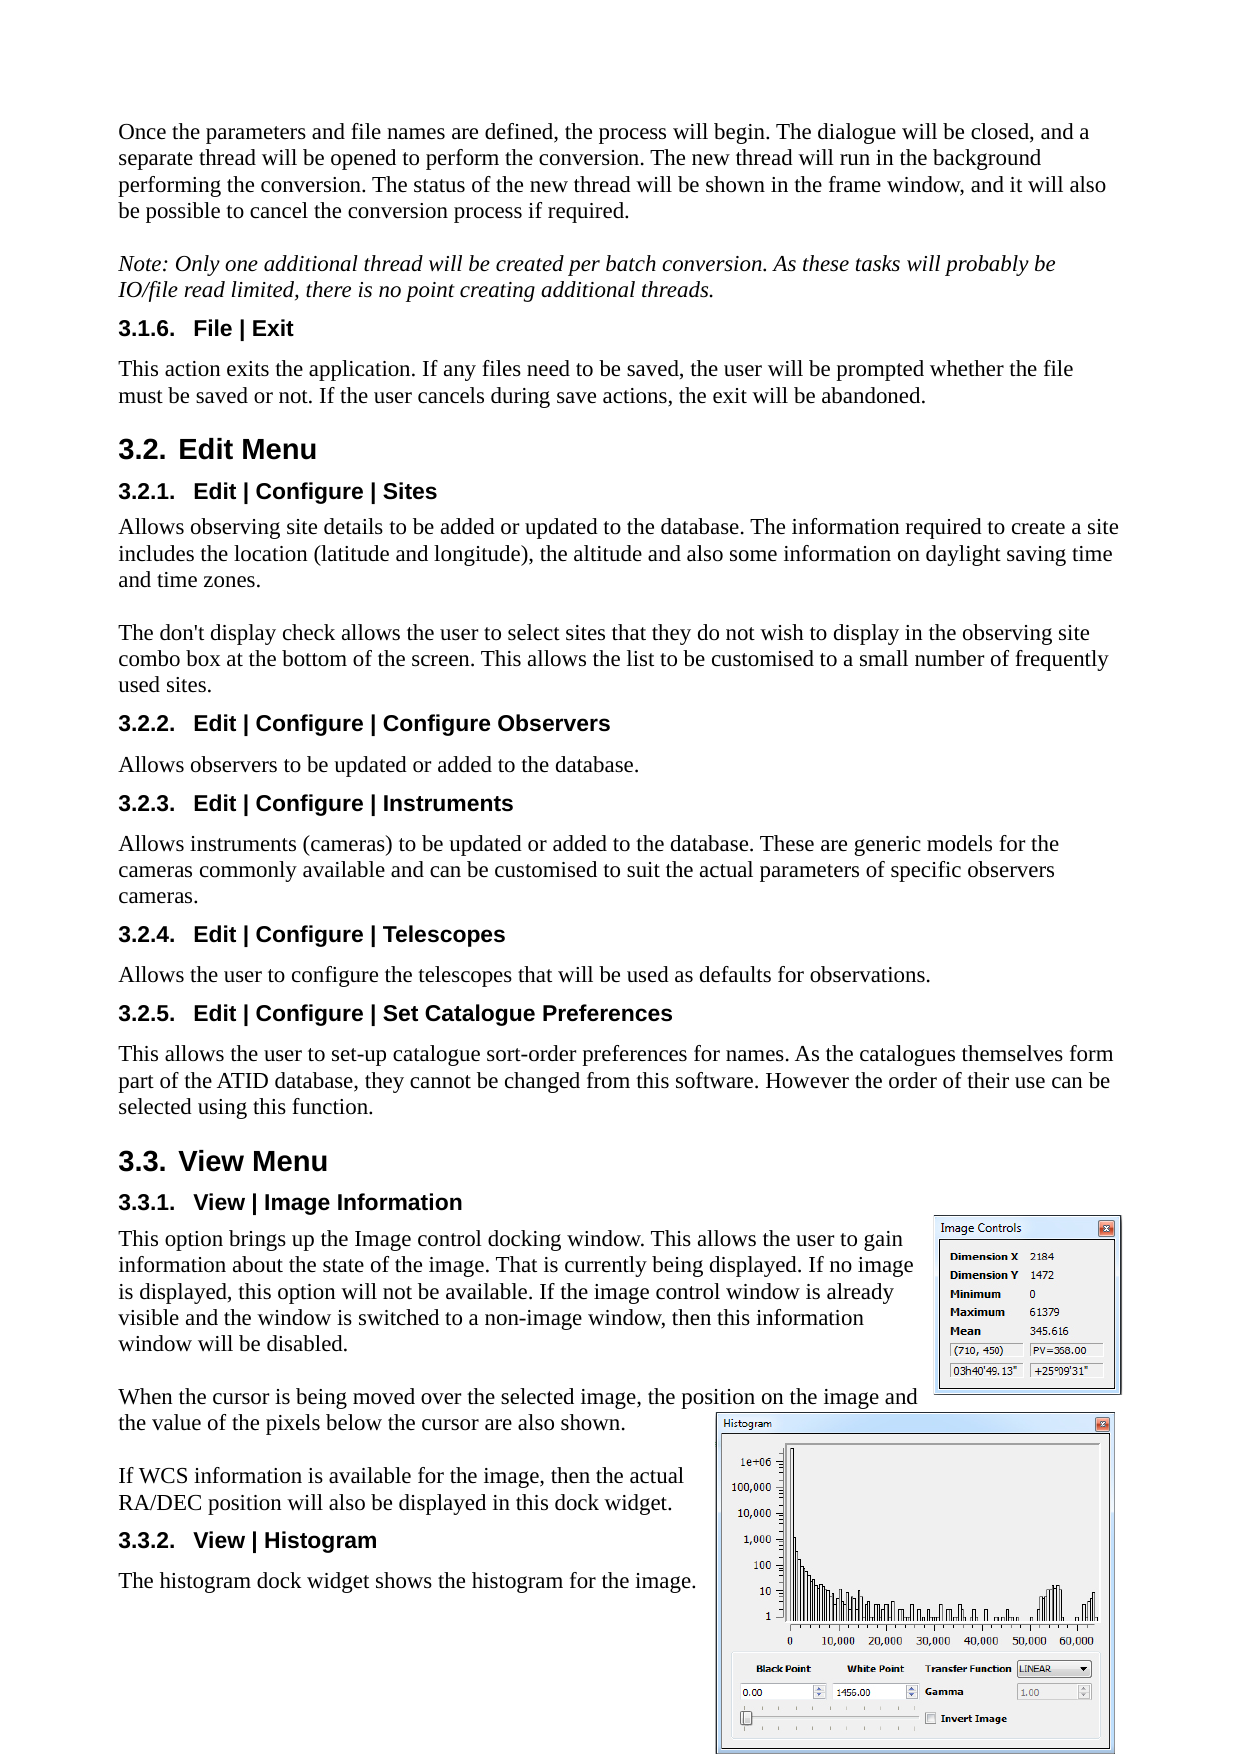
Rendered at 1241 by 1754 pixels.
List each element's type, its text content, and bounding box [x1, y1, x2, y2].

subtitle View Menu [118, 1144, 1122, 1177]
subtitle Edit | Configure | Instruments [118, 789, 1122, 816]
text The don't display check allows the user to select sites that they do not wish to display in the observing site combo box at the bottom of the screen. This allows the list to be customised to a small number of frequently used sites. [118, 605, 1122, 698]
subtitle Edit | Configure | Set Catalogue Preferences [118, 1000, 1122, 1027]
text Allows observing site details to be added or updated to the database. The information required to create a site includes the location (latitude and longitude), the altitude and also some information on daylight saving time and time zones. [118, 504, 1122, 592]
text Note: Only one additional thread will be created per batch conversion. As these tasks will probably be IO/file read limited, there is no point creating additional threads. [118, 236, 1122, 303]
subtitle Edit | Configure | Sites [118, 478, 1122, 504]
text Allows observers to be updated or added to the database. [118, 737, 1122, 777]
text This option brings up the Image control docking window. This allows the user to gain information about the state of the image. That is currently being displayed. If no image is displayed, this option will not be available. If the image control window is already visible and the window is switched to a non-image window, then this information window will be disabled. [118, 1216, 933, 1357]
subtitle Edit Menu [118, 432, 1122, 466]
text This allows the user to set-up catalogue sort-order preferences for names. As the catalogues themselves form part of the ATID database, they cannot be changed from this software. However the order of their use can be selected using this function. [118, 1027, 1122, 1119]
text Once the parameters and file names are defined, the process will begin. The dialogue will be closed, and a separate thread will be opened to perform the conversion. The new thread will run in the background performing the conversion. The status of the new thread will be shown in the frame window, and it will also be possible to cancel the conversion process if required. [118, 118, 1122, 223]
text When the cursor is being moved over the selected image, the position on the image and the value of the pixels below the cursor are also shown. [118, 1369, 1122, 1436]
picture [933, 1215, 1123, 1395]
text Allows instruments (cameras) to be updated or added to the database. These are generic models for the cameras commonly available and can be customised to suit the actual parameters of specific observers cameras. [118, 816, 1122, 909]
subtitle Edit | Configure | Telescopes [118, 921, 1122, 948]
text If WCS information is available for the image, then the actual RA/DEC position will also be displayed in this dock widget. [118, 1448, 715, 1515]
subtitle File | Exit [118, 315, 1122, 341]
subtitle View | Histogram [118, 1527, 715, 1554]
text Allows the user to configure the telescopes that will be used as defaults for observations. [118, 948, 1122, 988]
subtitle Edit | Configure | Configure Observers [118, 710, 1122, 737]
picture [715, 1412, 1115, 1754]
subtitle View | Image Information [118, 1189, 1122, 1216]
text The histogram dock widget shows the histogram for the image. [118, 1554, 715, 1594]
text This action exits the application. If any files need to be saved, the user will be prompted whether the file must be saved or not. If the user cancels during save actions, the exit will be abandoned. [118, 341, 1122, 408]
